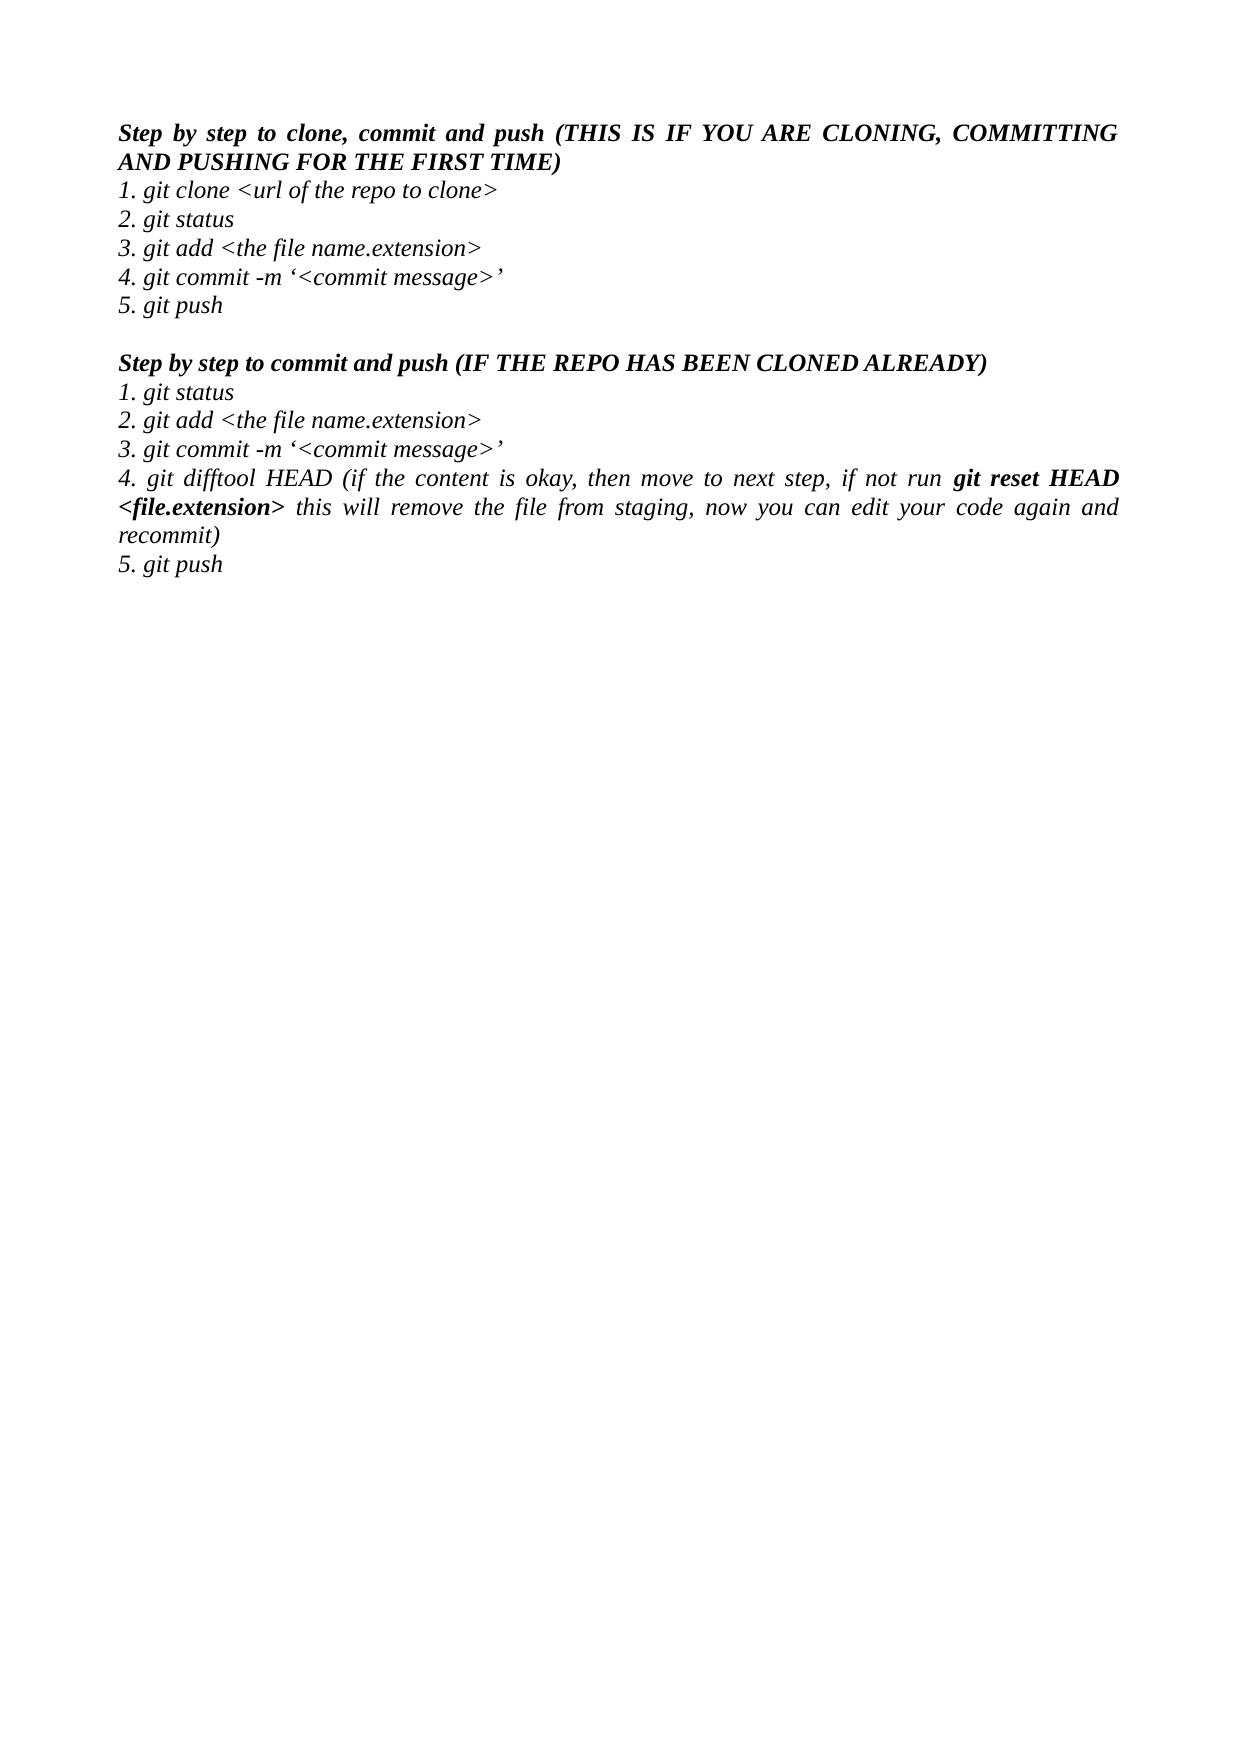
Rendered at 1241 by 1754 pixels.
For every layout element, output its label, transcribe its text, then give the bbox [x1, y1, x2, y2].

text 4. git difftool HEAD (if the content is okay, then move to next step, if not run git reset HEAD <file.extension> this will remove the file from staging, now you can edit your code again and recommit) [118, 463, 1122, 549]
text 2. git add <the file name.extension> [118, 406, 1122, 434]
text Step by step to commit and push (IF THE REPO HAS BEEN CLONED ALREADY) [118, 348, 1122, 377]
text 3. git add <the file name.extension> [118, 233, 1122, 262]
text 4. git commit -m ‘<commit message>’ [118, 262, 1122, 291]
text 3. git commit -m ‘<commit message>’ [118, 434, 1122, 463]
text 1. git clone <url of the repo to clone> [118, 176, 1122, 204]
text 1. git status [118, 377, 1122, 406]
text Step by step to clone, commit and push (THIS IS IF YOU ARE CLONING, COMMITTING AND PUSHING FOR THE FIRST TIME) [118, 118, 1122, 176]
text 5. git push [118, 291, 1122, 319]
text 2. git status [118, 204, 1122, 233]
text 5. git push [118, 549, 1122, 578]
